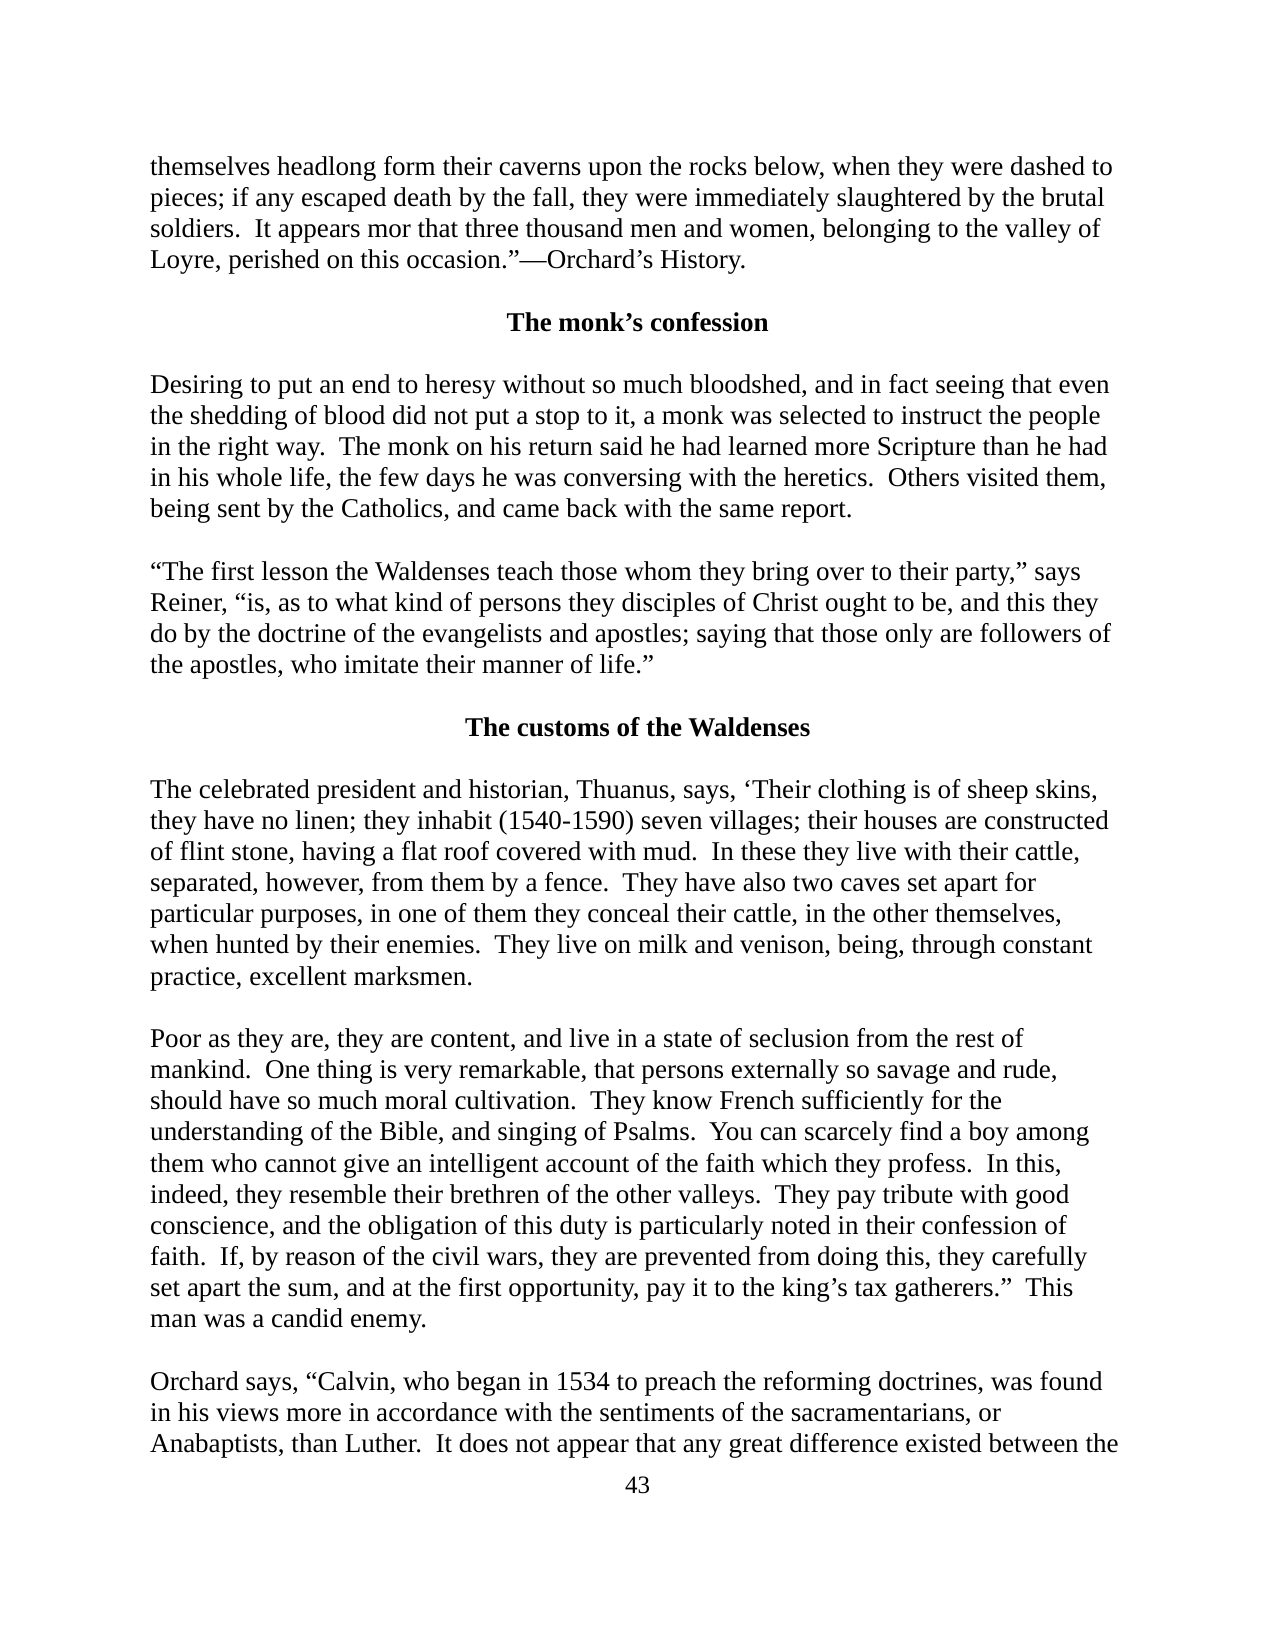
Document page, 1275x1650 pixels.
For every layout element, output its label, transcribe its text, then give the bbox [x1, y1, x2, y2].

text themselves headlong form their caverns upon the rocks below, when they were dashed to pieces; if any escaped death by the fall, they were immediately slaughtered by the brutal soldiers. It appears mor that three thousand men and women, belonging to the valley of Loyre, perished on this occasion.”—Orchard’s History. [150, 150, 1125, 274]
text Desiring to put an end to heresy without so much bloodshed, and in fact seeing that even the shedding of blood did not put a stop to it, a monk was selected to instruct the people in the right way. The monk on his return said he had learned more Scripture than he had in his whole life, the few days he was conversing with the heretics. Others visited them, being sent by the Catholics, and came back with the same report. [150, 368, 1125, 524]
text The celebrated president and historian, Thuanus, says, ‘Their clothing is of sheep skins, they have no linen; they inhabit (1540-1590) seven villages; their houses are constructed of flint stone, having a flat roof covered with mud. In these they live with their cattle, separated, however, from them by a fence. They have also two caves set apart for particular purposes, in one of them they conceal their cattle, in the other themselves, when hunted by their enemies. They live on milk and venison, being, through constant practice, excellent marksmen. [150, 773, 1125, 991]
text The customs of the Waldenses [150, 711, 1125, 742]
text Orchard says, “Calvin, who began in 1534 to preach the reforming doctrines, was found in his views more in accordance with the sentiments of the sacramentarians, or Anabaptists, than Luther. It does not appear that any great difference existed between the [150, 1365, 1125, 1458]
text The monk’s confession [150, 306, 1125, 337]
text “The first lesson the Waldenses teach those whom they bring over to their party,” says Reiner, “is, as to what kind of persons they disciples of Christ ought to be, and this they do by the doctrine of the evangelists and apostles; saying that those only are followers of the apostles, who imitate their manner of life.” [150, 555, 1125, 679]
text Poor as they are, they are content, and live in a state of seclusion from the rest of mankind. One thing is very remarkable, that persons externally so savage and rude, should have so much moral cultivation. They know French sufficiently for the understanding of the Bible, and singing of Psalms. You can scarcely find a boy among them who cannot give an intelligent account of the faith which they profess. In this, indeed, they resemble their brethren of the other valleys. They pay tribute with good conscience, and the obligation of this duty is particularly noted in their confession of faith. If, by reason of the civil wars, they are prevented from doing this, they carefully set apart the sum, and at the first opportunity, pay it to the king’s tax gatherers.” This man was a candid enemy. [150, 1022, 1125, 1333]
